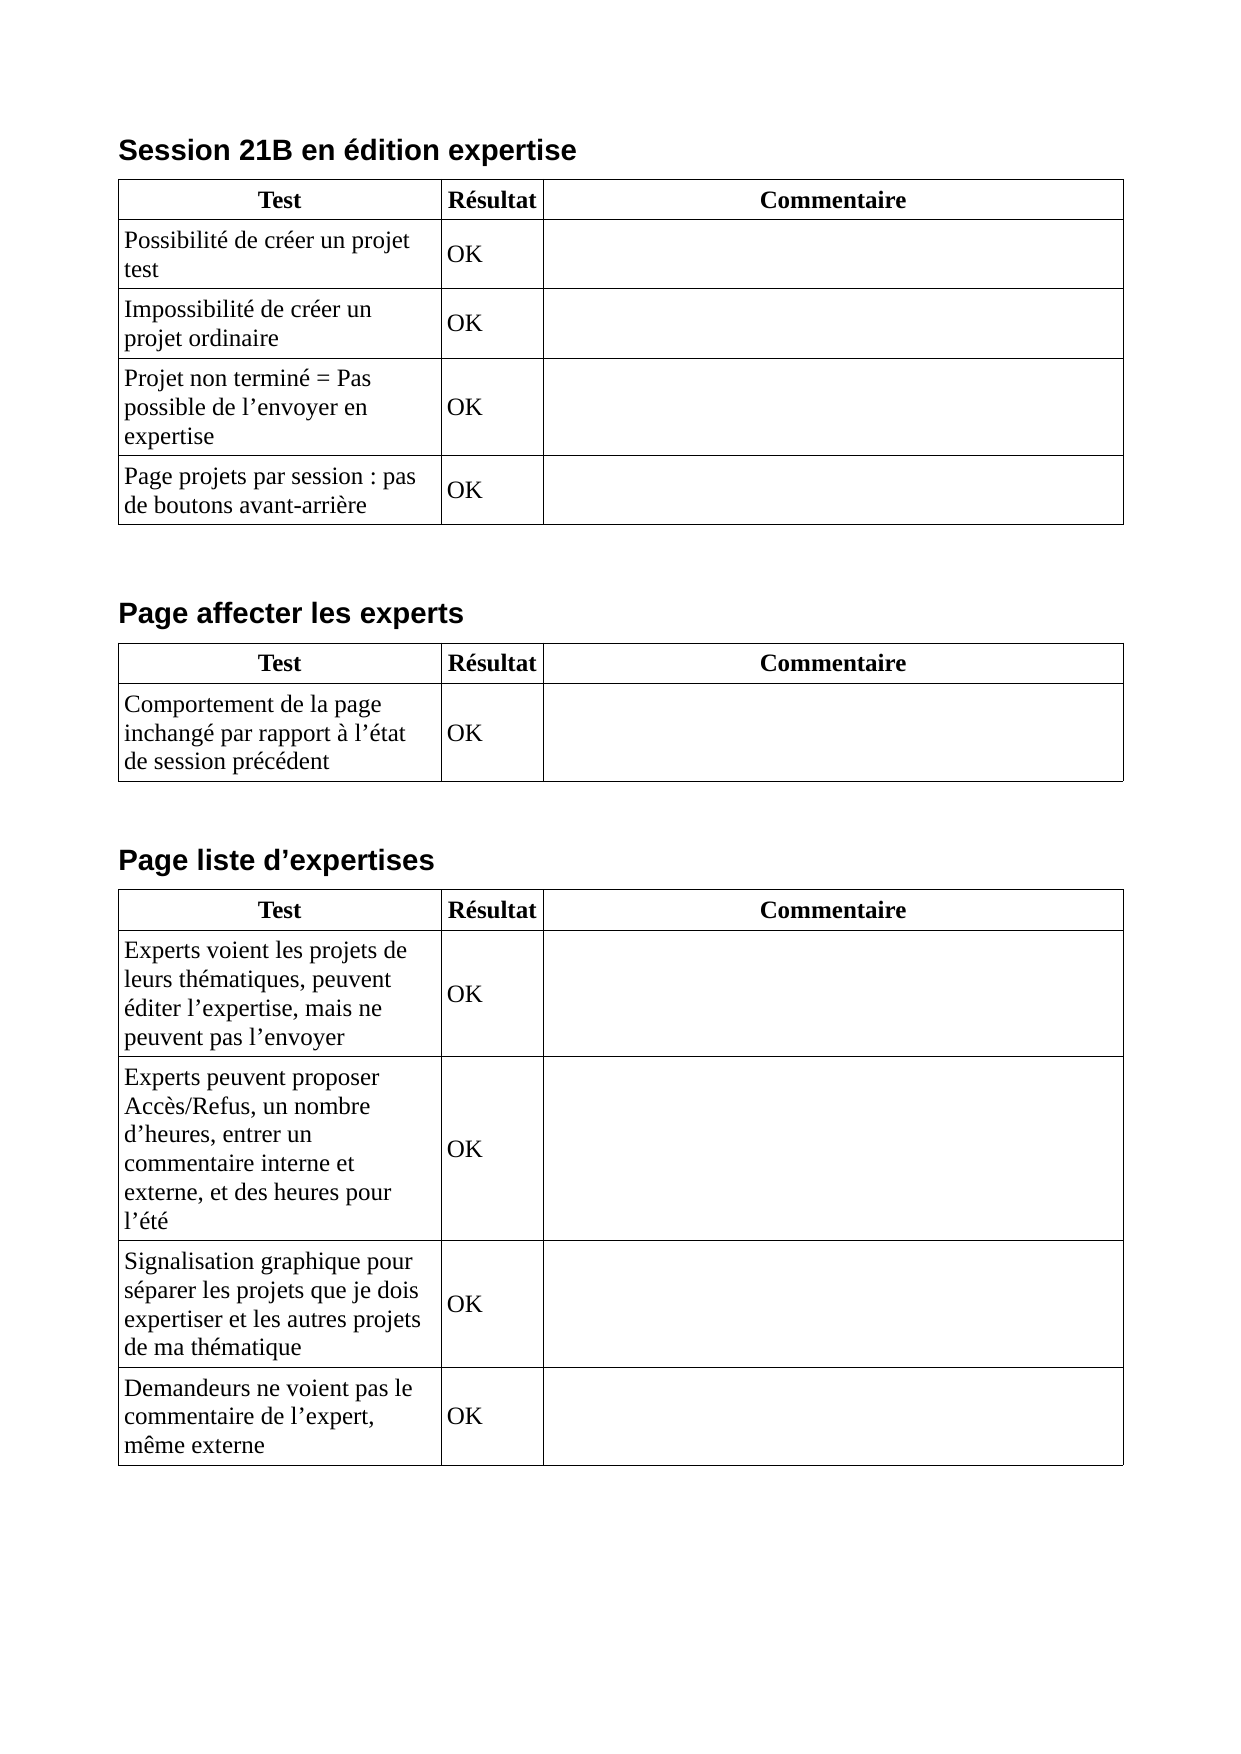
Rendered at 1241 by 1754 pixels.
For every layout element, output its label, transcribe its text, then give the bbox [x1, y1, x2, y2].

table_cell OK [442, 1057, 543, 1240]
table_cell Experts peuvent proposer Accès/Refus, un nombre d’heures, entrer un commentaire interne et externe, et des heures pour l’été [119, 1057, 441, 1240]
table_header Résultat [442, 890, 543, 930]
table_cell Projet non terminé = Pas possible de l’envoyer en expertise [119, 359, 441, 455]
table_cell [544, 220, 1123, 288]
subtitle Page affecter les experts [118, 596, 1122, 630]
table_cell Experts voient les projets de leurs thématiques, peuvent éditer l’expertise, mais ne peuvent pas l’envoyer [119, 931, 441, 1056]
table_header Résultat [442, 180, 543, 219]
subtitle Session 21B en édition expertise [118, 133, 1122, 166]
table_cell OK [442, 359, 543, 455]
table_cell [544, 931, 1123, 1056]
table_cell [544, 289, 1123, 357]
table_cell OK [442, 684, 543, 781]
table_cell Comportement de la page inchangé par rapport à l’état de session précédent [119, 684, 441, 781]
table_cell [544, 1057, 1123, 1240]
table_cell [544, 684, 1123, 781]
table_header Commentaire [544, 180, 1123, 219]
table_cell OK [442, 931, 543, 1056]
table_cell [544, 1368, 1123, 1465]
table_cell OK [442, 1241, 543, 1367]
table_cell OK [442, 289, 543, 357]
table_cell OK [442, 1368, 543, 1465]
table_cell [544, 359, 1123, 455]
table_cell [544, 1241, 1123, 1367]
table_cell OK [442, 456, 543, 524]
table_header Résultat [442, 644, 543, 683]
table_header Commentaire [544, 890, 1123, 930]
table_cell Impossibilité de créer un projet ordinaire [119, 289, 441, 357]
table_cell [544, 456, 1123, 524]
table_header Test [119, 890, 441, 930]
table_header Test [119, 644, 441, 683]
table_header Commentaire [544, 644, 1123, 683]
table_cell Page projets par session : pas de boutons avant-arrière [119, 456, 441, 524]
subtitle Page liste d’expertises [118, 843, 1122, 877]
table_header Test [119, 180, 441, 219]
table_cell OK [442, 220, 543, 288]
table_cell Possibilité de créer un projet test [119, 220, 441, 288]
table_cell Demandeurs ne voient pas le commentaire de l’expert, même externe [119, 1368, 441, 1465]
table_cell Signalisation graphique pour séparer les projets que je dois expertiser et les autres projets de ma thématique [119, 1241, 441, 1367]
